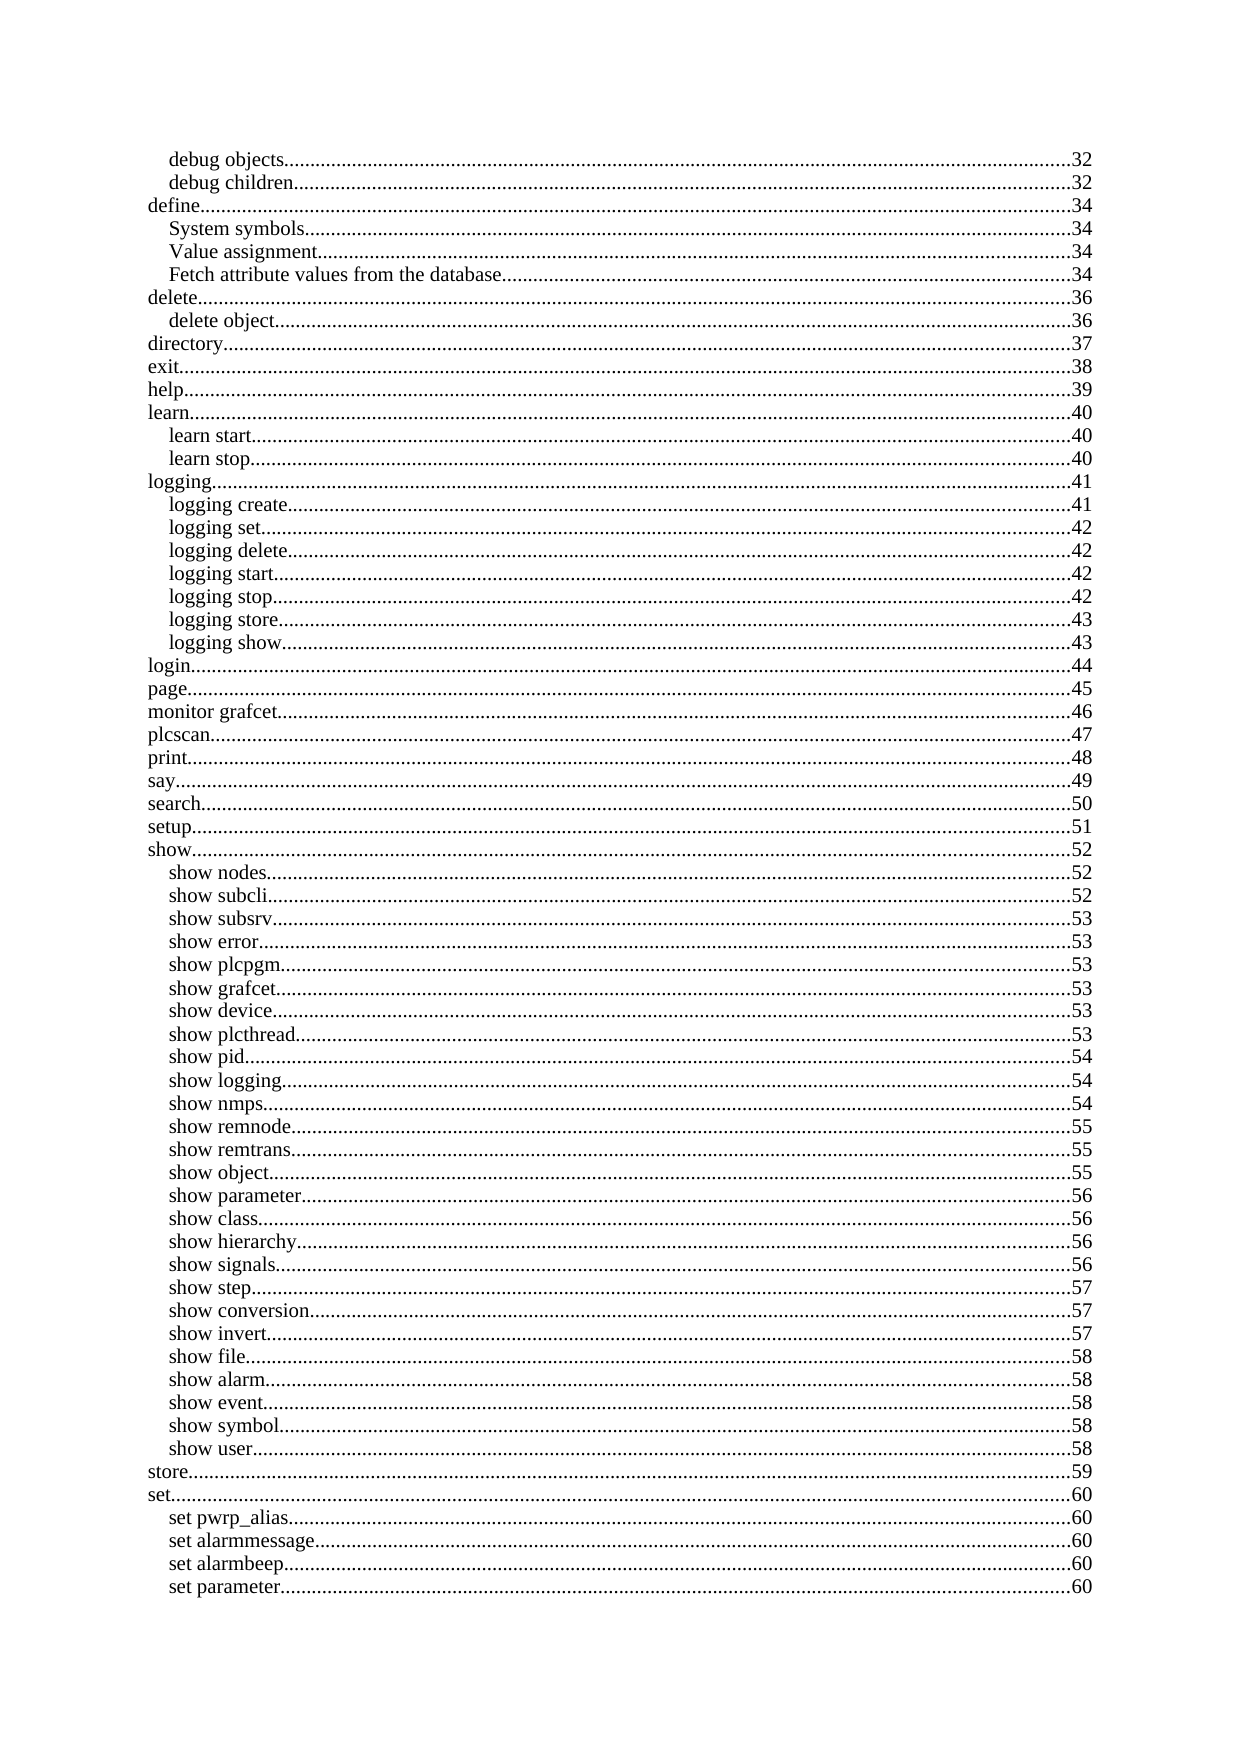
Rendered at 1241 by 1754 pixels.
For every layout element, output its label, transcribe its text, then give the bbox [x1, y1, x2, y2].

text learn 40 [148, 401, 1092, 424]
text define 34 [148, 194, 1092, 217]
text show remnode 55 [168, 1114, 1092, 1137]
text directory 37 [148, 332, 1092, 355]
text set alarmmessage 60 [168, 1529, 1092, 1552]
text show subcli 52 [168, 884, 1092, 907]
text show device 53 [168, 999, 1092, 1022]
text store 59 [148, 1460, 1092, 1483]
text show logging 54 [168, 1068, 1092, 1091]
text Value assignment 34 [168, 240, 1092, 263]
text print 48 [148, 746, 1092, 769]
text search 50 [148, 792, 1092, 815]
text show remtrans 55 [168, 1137, 1092, 1161]
text logging start 42 [168, 562, 1092, 585]
text setup 51 [148, 815, 1092, 838]
text show class 56 [168, 1207, 1092, 1229]
text show plcpgm 53 [168, 953, 1092, 976]
text plcscan 47 [148, 723, 1092, 746]
text debug objects 32 [168, 148, 1092, 171]
text show hierarchy 56 [168, 1229, 1092, 1253]
text monitor grafcet 46 [148, 700, 1092, 723]
text exit 38 [148, 355, 1092, 378]
text say 49 [148, 769, 1092, 792]
text set alarmbeep 60 [168, 1552, 1092, 1575]
text logging create 41 [168, 493, 1092, 516]
text show symbol 58 [168, 1414, 1092, 1437]
text logging 41 [148, 470, 1092, 493]
text debug children 32 [168, 171, 1092, 194]
text page 45 [148, 677, 1092, 700]
text logging stop 42 [168, 585, 1092, 608]
text show parameter 56 [168, 1183, 1092, 1207]
text login 44 [148, 654, 1092, 677]
text set pwrp_alias 60 [168, 1506, 1092, 1529]
text logging store 43 [168, 608, 1092, 631]
text logging show 43 [168, 631, 1092, 654]
text show plcthread 53 [168, 1022, 1092, 1045]
text delete object 36 [168, 309, 1092, 332]
text show file 58 [168, 1345, 1092, 1368]
text System symbols 34 [168, 217, 1092, 240]
text set parameter 60 [168, 1575, 1092, 1598]
text show conversion 57 [168, 1299, 1092, 1322]
text show step 57 [168, 1276, 1092, 1299]
text help 39 [148, 378, 1092, 401]
text learn stop 40 [168, 447, 1092, 470]
text learn start 40 [168, 424, 1092, 447]
text show grafcet 53 [168, 976, 1092, 999]
text show signals 56 [168, 1253, 1092, 1276]
text show nodes 52 [168, 861, 1092, 884]
text show event 58 [168, 1391, 1092, 1414]
text Fetch attribute values from the database 34 [168, 263, 1092, 286]
text show user 58 [168, 1437, 1092, 1460]
text show object 55 [168, 1161, 1092, 1183]
text show invert 57 [168, 1322, 1092, 1345]
text show subsrv 53 [168, 907, 1092, 930]
text delete 36 [148, 286, 1092, 309]
text set 60 [148, 1483, 1092, 1506]
text show error 53 [168, 930, 1092, 953]
text show alarm 58 [168, 1368, 1092, 1391]
text logging set 42 [168, 516, 1092, 539]
text logging delete 42 [168, 539, 1092, 562]
text show nmps 54 [168, 1091, 1092, 1114]
text show 52 [148, 838, 1092, 861]
text show pid 54 [168, 1045, 1092, 1068]
